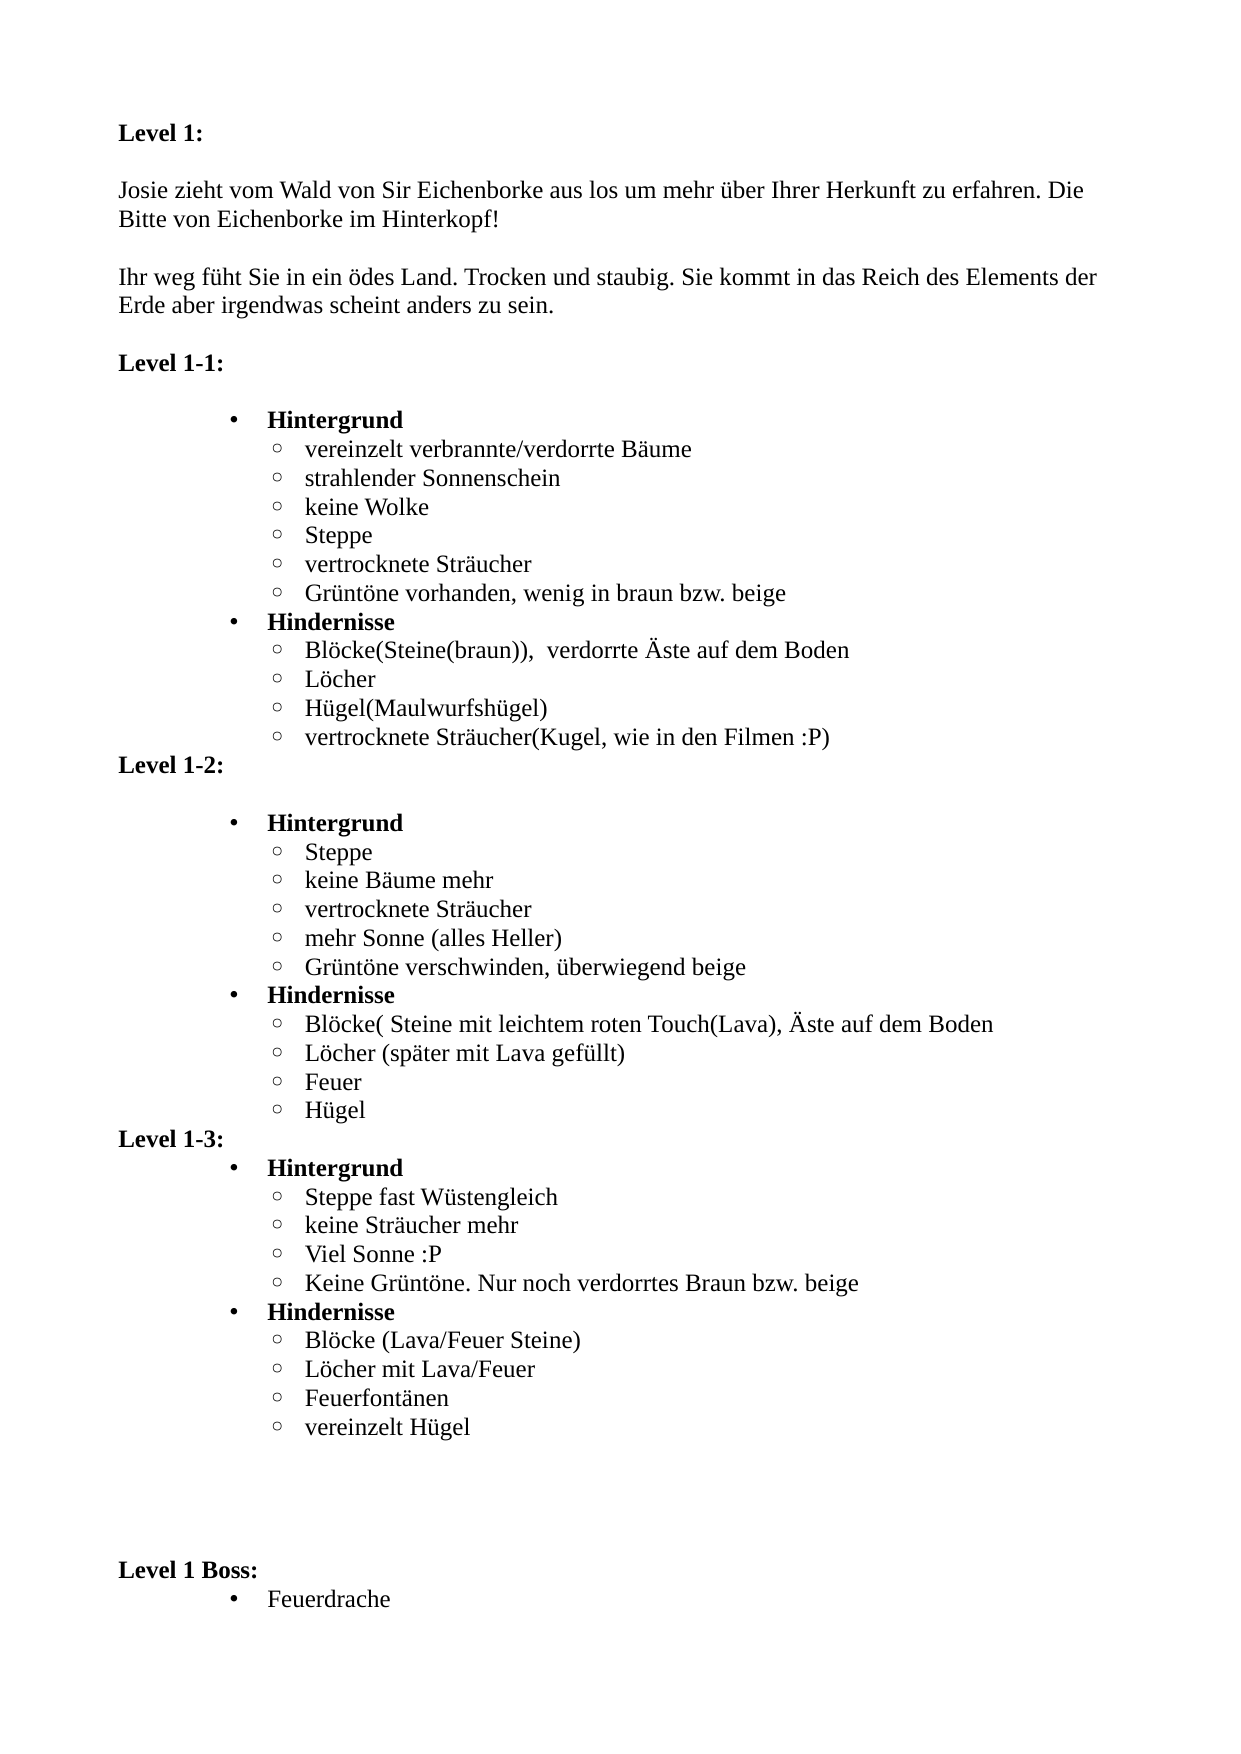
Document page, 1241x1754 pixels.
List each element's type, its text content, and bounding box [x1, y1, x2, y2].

list Löcher [267, 664, 1122, 693]
list Hügel [267, 1096, 1122, 1124]
list Steppe [267, 837, 1122, 866]
text Ihr weg füht Sie in ein ödes Land. Trocken und staubig. Sie kommt in das Reich des Elements der Erde aber irgendwas scheint anders zu sein. [118, 262, 1122, 319]
list Hügel(Maulwurfshügel) [267, 693, 1122, 722]
list Löcher mit Lava/Feuer [267, 1354, 1122, 1383]
list Löcher (später mit Lava gefüllt) [267, 1038, 1122, 1067]
text Level 1-2: [118, 751, 1122, 779]
list vertrocknete Sträucher [267, 894, 1122, 923]
list Grüntöne verschwinden, überwiegend beige [267, 952, 1122, 981]
list Hintergrund [229, 406, 1122, 434]
list Steppe [267, 521, 1122, 549]
list Hintergrund [229, 1153, 1122, 1182]
list Viel Sonne :P [267, 1239, 1122, 1268]
list strahlender Sonnenschein [267, 463, 1122, 492]
text Level 1-3: [118, 1124, 1122, 1153]
list Hindernisse [229, 1297, 1122, 1326]
list mehr Sonne (alles Heller) [267, 923, 1122, 952]
text Level 1: [118, 118, 1122, 147]
list Feuerfontänen [267, 1383, 1122, 1412]
list Feuer [267, 1067, 1122, 1096]
list Blöcke( Steine mit leichtem roten Touch(Lava), Äste auf dem Boden [267, 1009, 1122, 1038]
text Level 1-1: [118, 348, 1122, 377]
text Level 1 Boss: [118, 1556, 1122, 1584]
list Grüntöne vorhanden, wenig in braun bzw. beige [267, 578, 1122, 607]
list keine Sträucher mehr [267, 1211, 1122, 1239]
list Keine Grüntöne. Nur noch verdorrtes Braun bzw. beige [267, 1268, 1122, 1297]
list Steppe fast Wüstengleich [267, 1182, 1122, 1211]
list vereinzelt verbrannte/verdorrte Bäume [267, 434, 1122, 463]
list Hintergrund [229, 808, 1122, 837]
list vertrocknete Sträucher [267, 549, 1122, 578]
list vereinzelt Hügel [267, 1412, 1122, 1441]
list Feuerdrache [229, 1584, 1122, 1613]
list Hindernisse [229, 607, 1122, 636]
list Hindernisse [229, 981, 1122, 1009]
text Josie zieht vom Wald von Sir Eichenborke aus los um mehr über Ihrer Herkunft zu erfahren. Die Bitte von Eichenborke im Hinterkopf! [118, 176, 1122, 233]
list keine Wolke [267, 492, 1122, 521]
list Blöcke(Steine(braun)), verdorrte Äste auf dem Boden [267, 636, 1122, 664]
list keine Bäume mehr [267, 866, 1122, 894]
list vertrocknete Sträucher(Kugel, wie in den Filmen :P) [267, 722, 1122, 751]
list Blöcke (Lava/Feuer Steine) [267, 1326, 1122, 1354]
